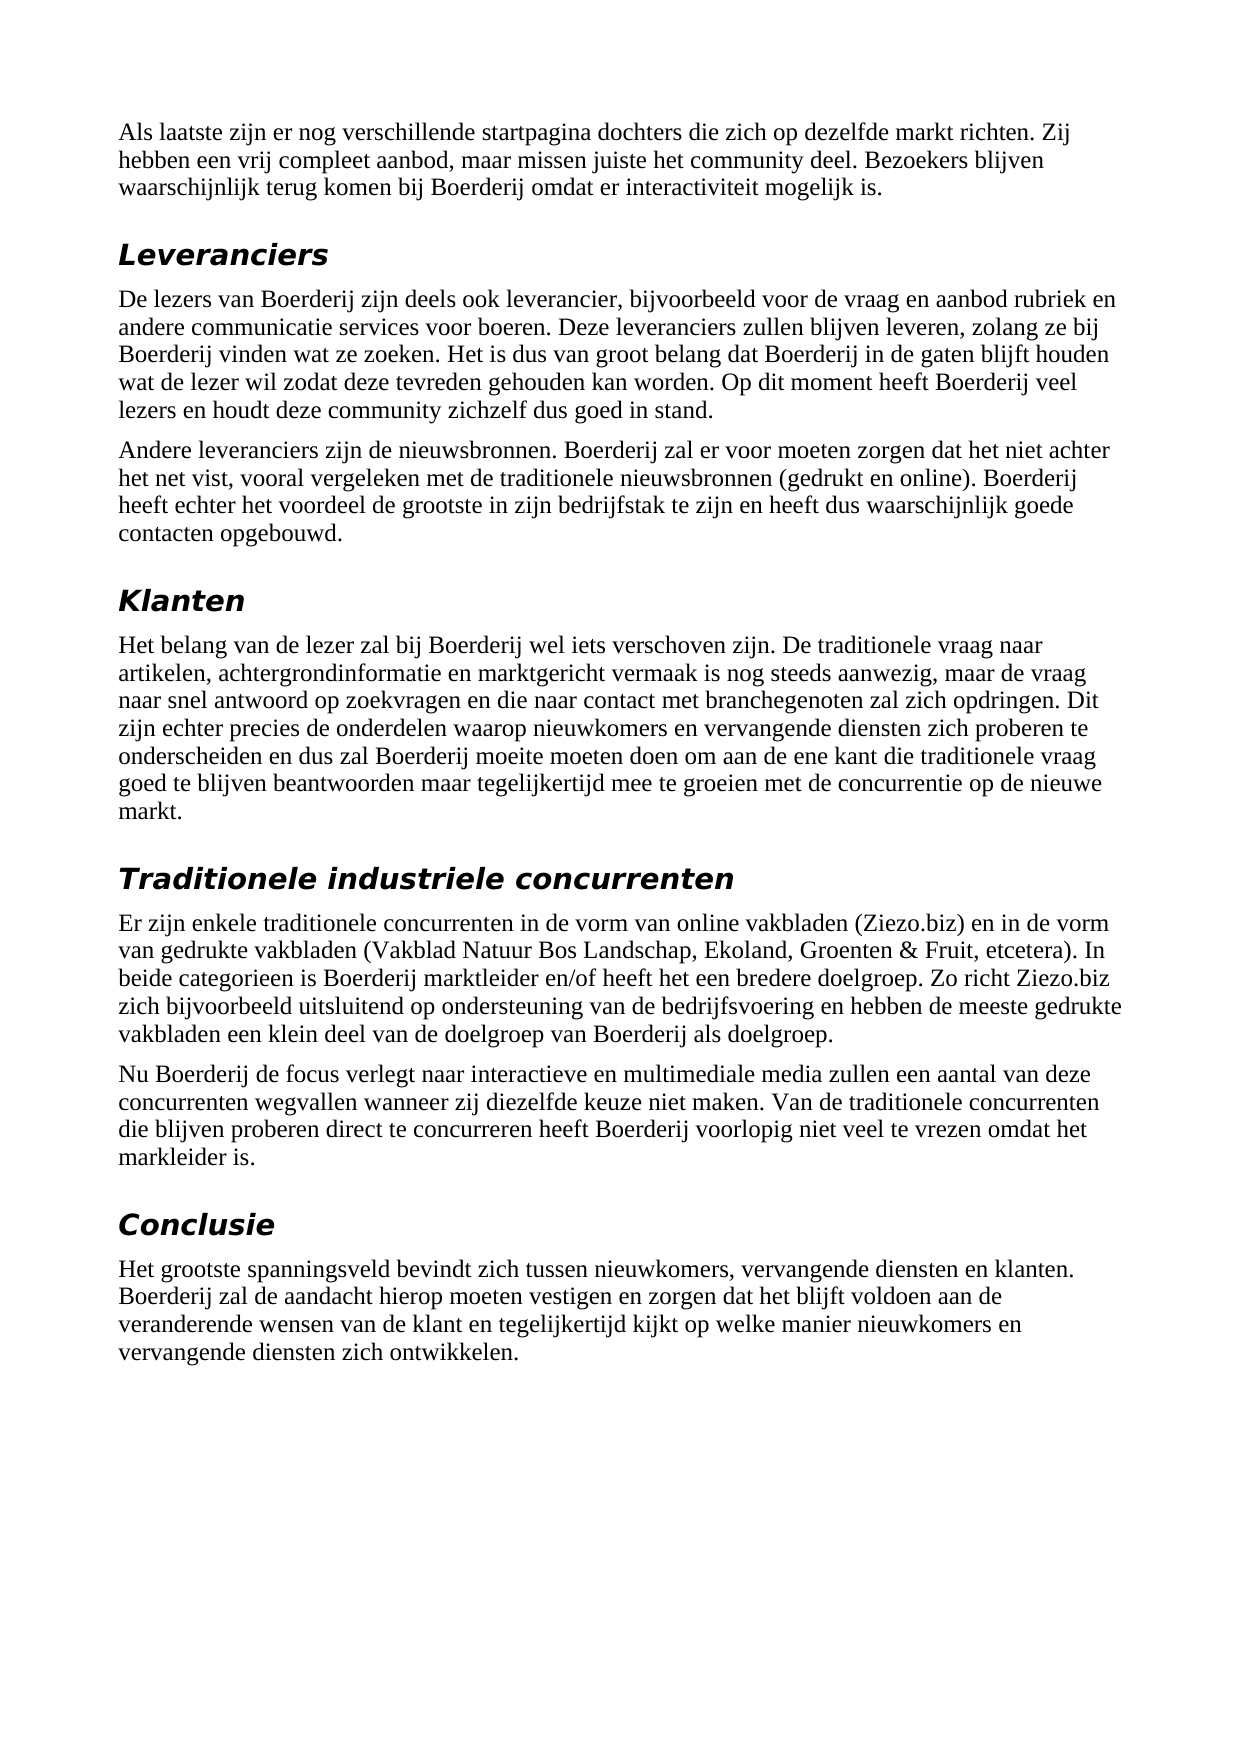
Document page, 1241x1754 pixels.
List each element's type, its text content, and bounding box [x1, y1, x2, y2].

text Nu Boerderij de focus verlegt naar interactieve en multimediale media zullen een aantal van deze concurrenten wegvallen wanneer zij diezelfde keuze niet maken. Van de traditionele concurrenten die blijven proberen direct te concurreren heeft Boerderij voorlopig niet veel te vrezen omdat het markleider is. [118, 1060, 1122, 1171]
text Andere leveranciers zijn de nieuwsbronnen. Boerderij zal er voor moeten zorgen dat het niet achter het net vist, vooral vergeleken met de traditionele nieuwsbronnen (gedrukt en online). Boerderij heeft echter het voordeel de grootste in zijn bedrijfstak te zijn en heeft dus waarschijnlijk goede contacten opgebouwd. [118, 436, 1122, 547]
text Het grootste spanningsveld bevindt zich tussen nieuwkomers, vervangende diensten en klanten. Boerderij zal de aandacht hierop moeten vestigen en zorgen dat het blijft voldoen aan de veranderende wensen van de klant en tegelijkertijd kijkt op welke manier nieuwkomers en vervangende diensten zich ontwikkelen. [118, 1255, 1122, 1366]
text De lezers van Boerderij zijn deels ook leverancier, bijvoorbeeld voor de vraag en aanbod rubriek en andere communicatie services voor boeren. Deze leveranciers zullen blijven leveren, zolang ze bij Boerderij vinden wat ze zoeken. Het is dus van groot belang dat Boerderij in de gaten blijft houden wat de lezer wil zodat deze tevreden gehouden kan worden. Op dit moment heeft Boerderij veel lezers en houdt deze community zichzelf dus goed in stand. [118, 285, 1122, 424]
subtitle Leveranciers [118, 239, 1122, 273]
text Als laatste zijn er nog verschillende startpagina dochters die zich op dezelfde markt richten. Zij hebben een vrij compleet aanbod, maar missen juiste het community deel. Bezoekers blijven waarschijnlijk terug komen bij Boerderij omdat er interactiviteit mogelijk is. [118, 118, 1122, 201]
text Het belang van de lezer zal bij Boerderij wel iets verschoven zijn. De traditionele vraag naar artikelen, achtergrondinformatie en marktgericht vermaak is nog steeds aanwezig, maar de vraag naar snel antwoord op zoekvragen en die naar contact met branchegenoten zal zich opdringen. Dit zijn echter precies de onderdelen waarop nieuwkomers en vervangende diensten zich proberen te onderscheiden en dus zal Boerderij moeite moeten doen om aan de ene kant die traditionele vraag goed te blijven beantwoorden maar tegelijkertijd mee te groeien met de concurrentie op de nieuwe markt. [118, 631, 1122, 825]
subtitle Conclusie [118, 1208, 1122, 1242]
text Er zijn enkele traditionele concurrenten in de vorm van online vakbladen (Ziezo.biz) en in de vorm van gedrukte vakbladen (Vakblad Natuur Bos Landschap, Ekoland, Groenten & Fruit, etcetera). In beide categorieen is Boerderij marktleider en/of heeft het een bredere doelgroep. Zo richt Ziezo.biz zich bijvoorbeeld uitsluitend op ondersteuning van de bedrijfsvoering en hebben de meeste gedrukte vakbladen een klein deel van de doelgroep van Boerderij als doelgroep. [118, 909, 1122, 1047]
subtitle Traditionele industriele concurrenten [118, 862, 1122, 896]
subtitle Klanten [118, 584, 1122, 618]
